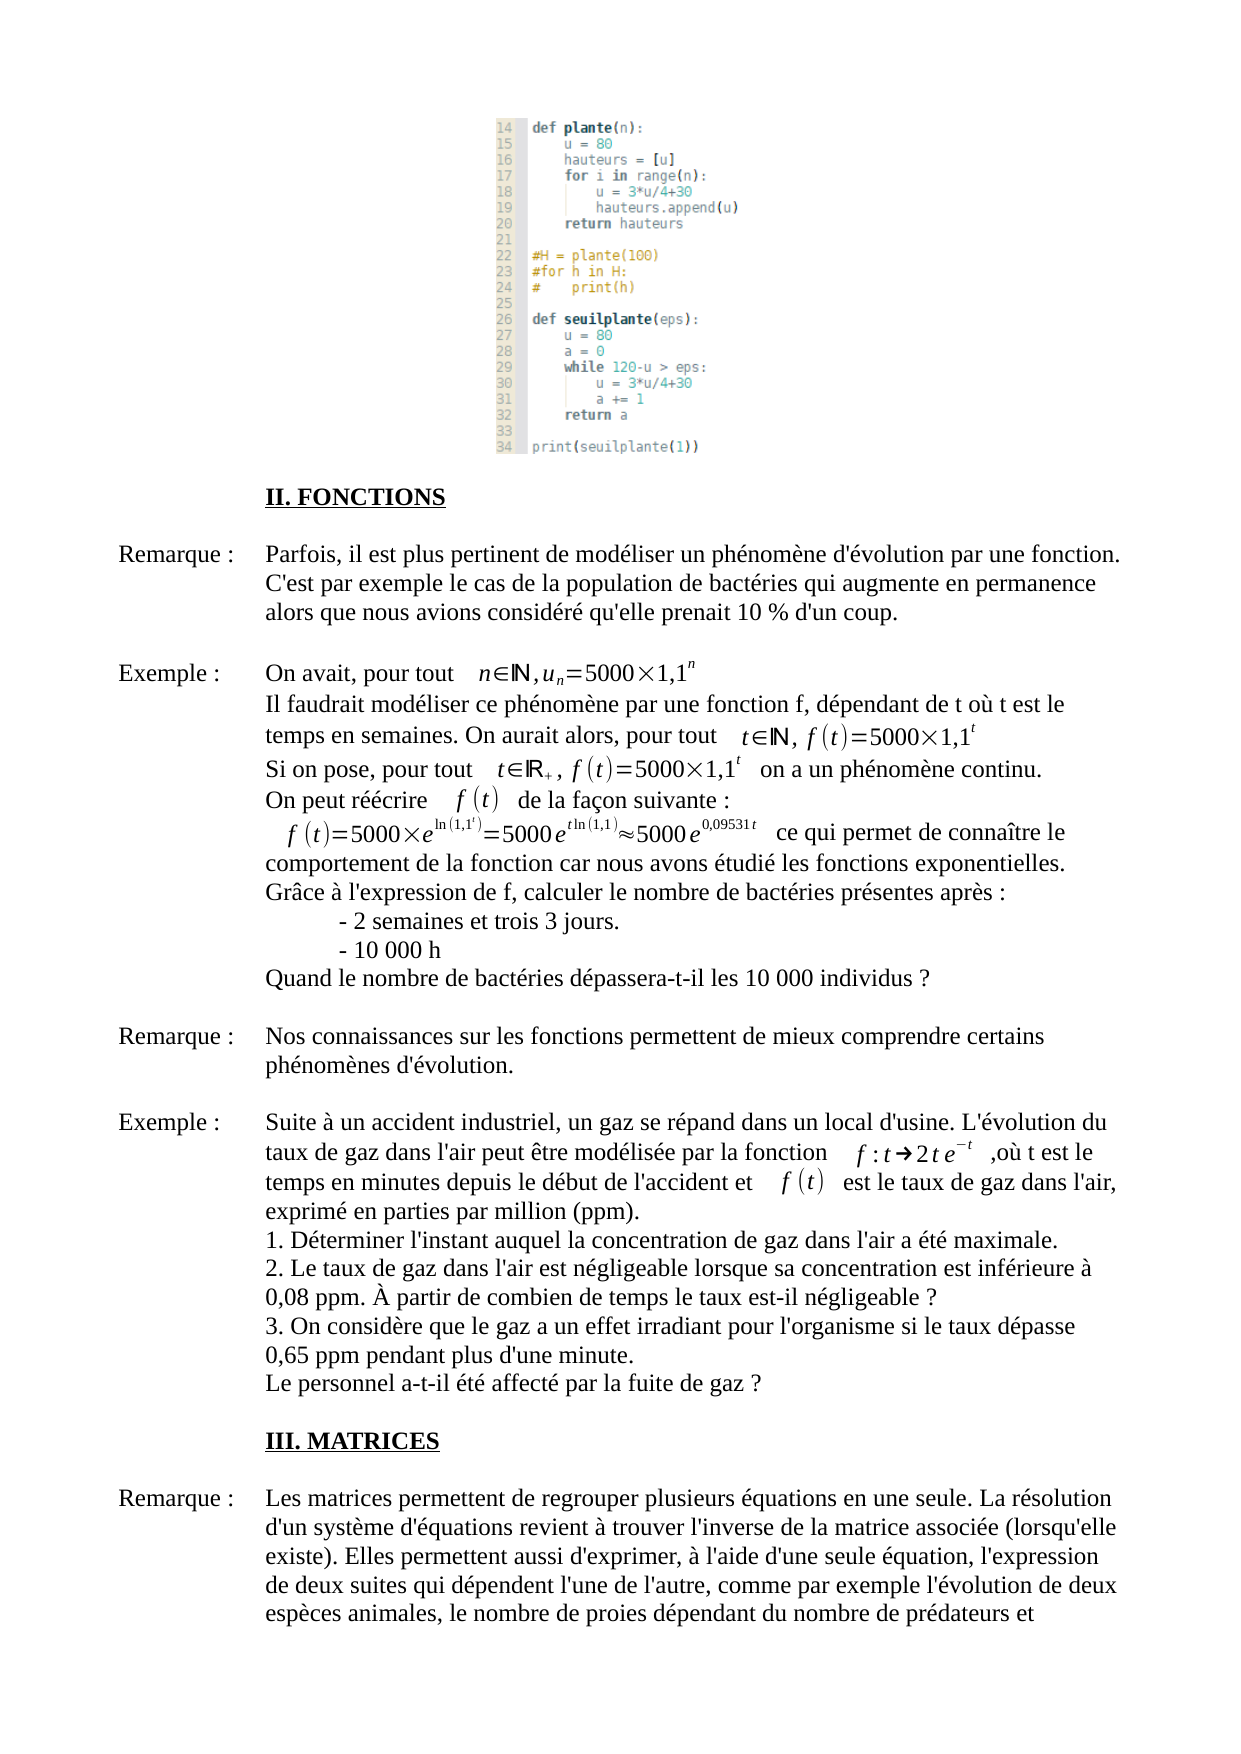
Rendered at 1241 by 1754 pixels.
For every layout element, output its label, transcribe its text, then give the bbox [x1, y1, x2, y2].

text C'est par exemple le cas de la population de bactéries qui augmente en permanence alors que nous avions considéré qu'elle prenait 10 % d'un coup. [118, 568, 1122, 626]
text ce qui permet de connaître le comportement de la fonction car nous avons étudié les fonctions exponentielles. [118, 814, 1122, 877]
text 2. Le taux de gaz dans l'air est négligeable lorsque sa concentration est inférieure à 0,08 ppm. À partir de combien de temps le taux est-il négligeable ? [118, 1253, 1122, 1311]
text On peut réécrire de la façon suivante : [118, 786, 1122, 814]
text Remarque : Nos connaissances sur les fonctions permettent de mieux comprendre certains phénomènes d'évolution. [118, 1021, 1122, 1078]
text Exemple : Suite à un accident industriel, un gaz se répand dans un local d'usine. L'évolution du taux de gaz dans l'air peut être modélisée par la fonction ,où t est le temps en minutes depuis le début de l'accident et est le taux de gaz dans l'air, exprimé en parties par million (ppm). [118, 1107, 1122, 1225]
text de deux suites qui dépendent l'une de l'autre, comme par exemple l'évolution de deux espèces animales, le nombre de proies dépendant du nombre de prédateurs et [118, 1570, 1122, 1627]
text Le personnel a-t-il été affecté par la fuite de gaz ? [118, 1368, 1122, 1397]
text - 2 semaines et trois 3 jours. [118, 906, 1122, 935]
picture [496, 118, 744, 454]
text - 10 000 h [118, 935, 1122, 963]
text II. FONCTIONS [118, 482, 1122, 511]
text Exemple : On avait, pour tout [118, 654, 1122, 689]
text Quand le nombre de bactéries dépassera-t-il les 10 000 individus ? [118, 963, 1122, 992]
text Remarque : Parfois, il est plus pertinent de modéliser un phénomène d'évolution par une fonction. [118, 539, 1122, 568]
text 1. Déterminer l'instant auquel la concentration de gaz dans l'air a été maximale. [118, 1225, 1122, 1253]
text Remarque : Les matrices permettent de regrouper plusieurs équations en une seule. La résolution d'un système d'équations revient à trouver l'inverse de la matrice associée (lorsqu'elle existe). Elles permettent aussi d'exprimer, à l'aide d'une seule équation, l'expression [118, 1483, 1122, 1570]
text 3. On considère que le gaz a un effet irradiant pour l'organisme si le taux dépasse 0,65 ppm pendant plus d'une minute. [118, 1311, 1122, 1368]
text Il faudrait modéliser ce phénomène par une fonction f, dépendant de t où t est le temps en semaines. On aurait alors, pour tout [118, 689, 1122, 751]
text III. MATRICES [118, 1426, 1122, 1455]
text Si on pose, pour tout on a un phénomène continu. [118, 751, 1122, 786]
text Grâce à l'expression de f, calculer le nombre de bactéries présentes après : [118, 877, 1122, 906]
